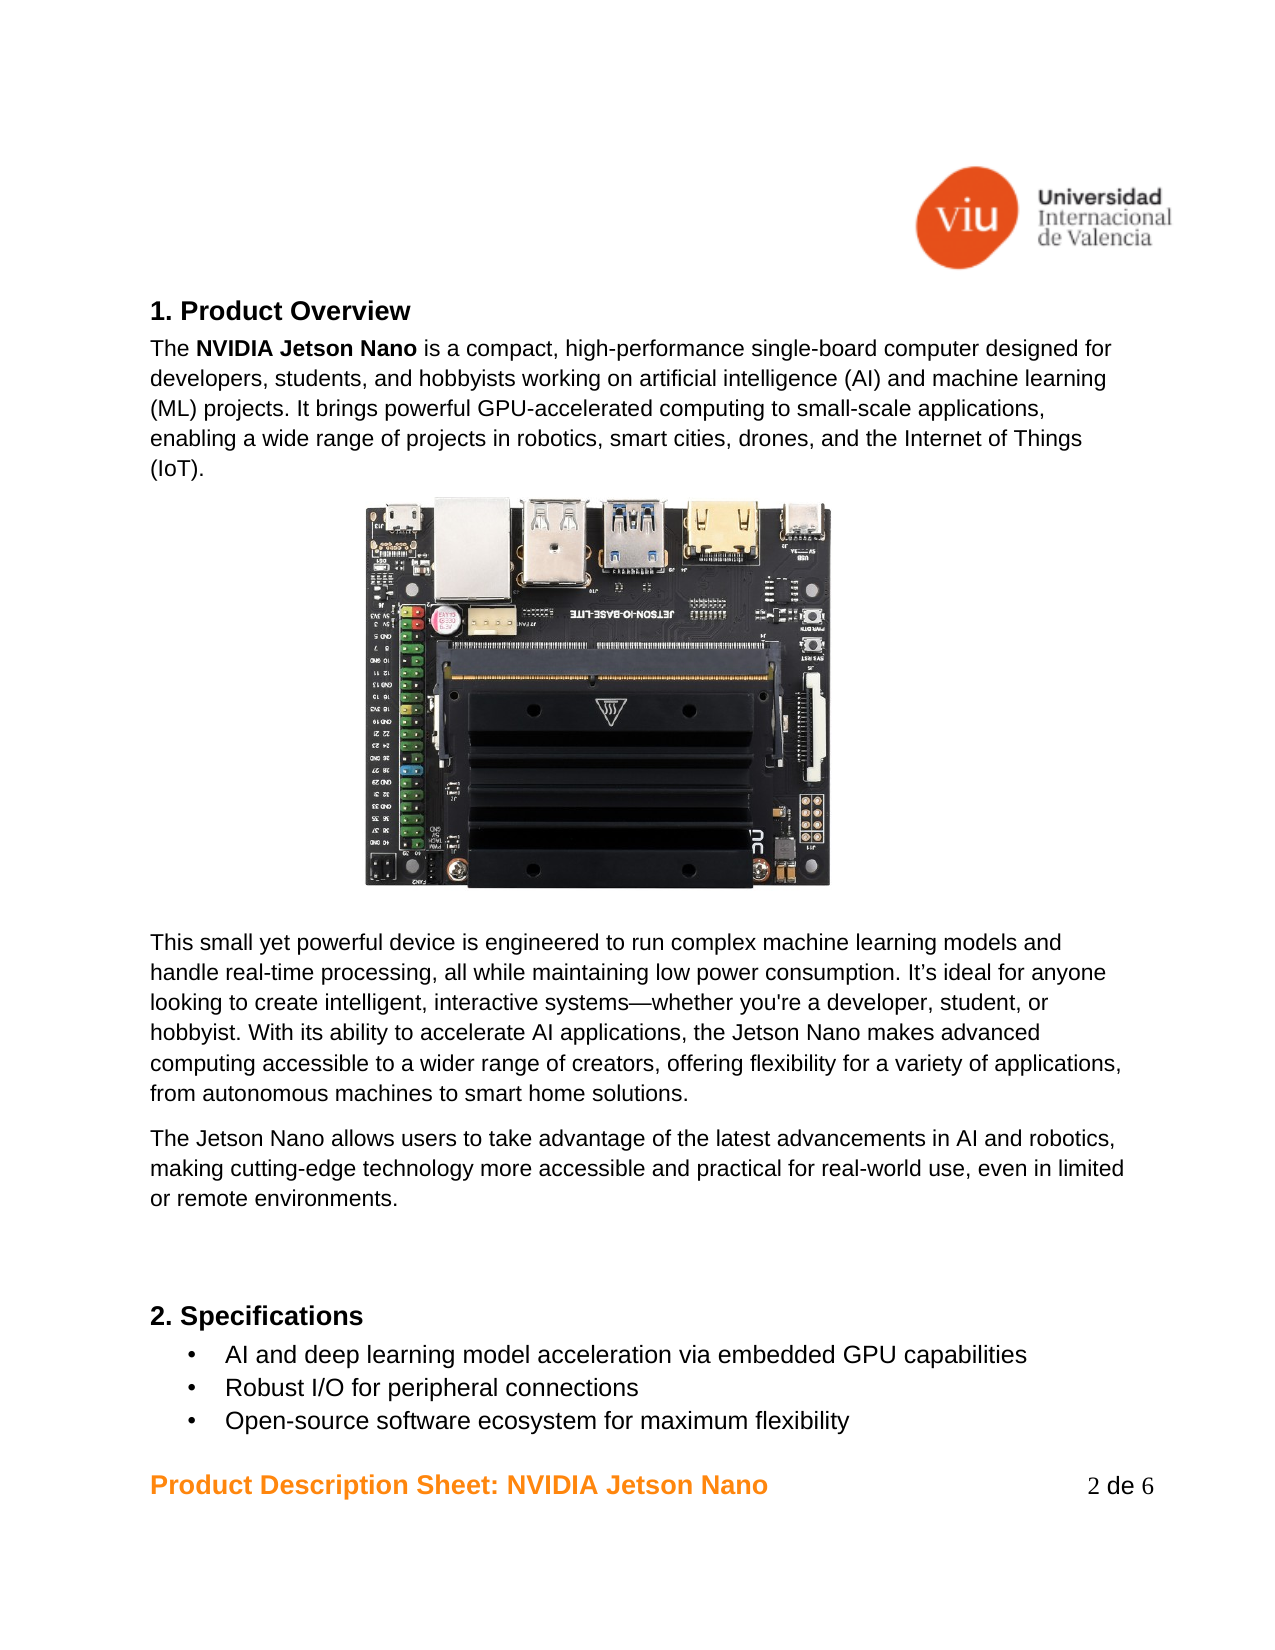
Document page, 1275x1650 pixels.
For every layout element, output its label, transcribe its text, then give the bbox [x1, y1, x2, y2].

list Open-source software ecosystem for maximum flexibility [187, 1406, 1125, 1435]
picture [913, 162, 1175, 274]
list AI and deep learning model acceleration via embedded GPU capabilities [187, 1340, 1125, 1369]
text This small yet powerful device is engineered to run complex machine learning models and handle real-time processing, all while maintaining low power consumption. It’s ideal for anyone looking to create intelligent, interactive systems—whether you're a developer, student, or hobbyist. With its ability to accelerate AI applications, the Jetson Nano makes advanced computing accessible to a wider range of creators, offering flexibility for a variety of applications, from autonomous machines to smart home solutions. [150, 929, 1125, 1106]
text The Jetson Nano allows users to take advantage of the latest advancements in AI and robotics, making cutting-edge technology more accessible and practical for real-world use, even in limited or remote environments. [150, 1124, 1125, 1211]
picture [361, 497, 834, 891]
subtitle 1. Product Overview [150, 295, 1125, 326]
list Robust I/O for peripheral connections [187, 1373, 1125, 1402]
subtitle 2. Specifications [150, 1300, 1125, 1331]
text The NVIDIA Jetson Nano is a compact, high-performance single-board computer designed for developers, students, and hobbyists working on artificial intelligence (AI) and machine learning (ML) projects. It brings powerful GPU-accelerated computing to small-scale applications, enabling a wide range of projects in robotics, smart cities, drones, and the Internet of Things (IoT). [150, 334, 1125, 482]
